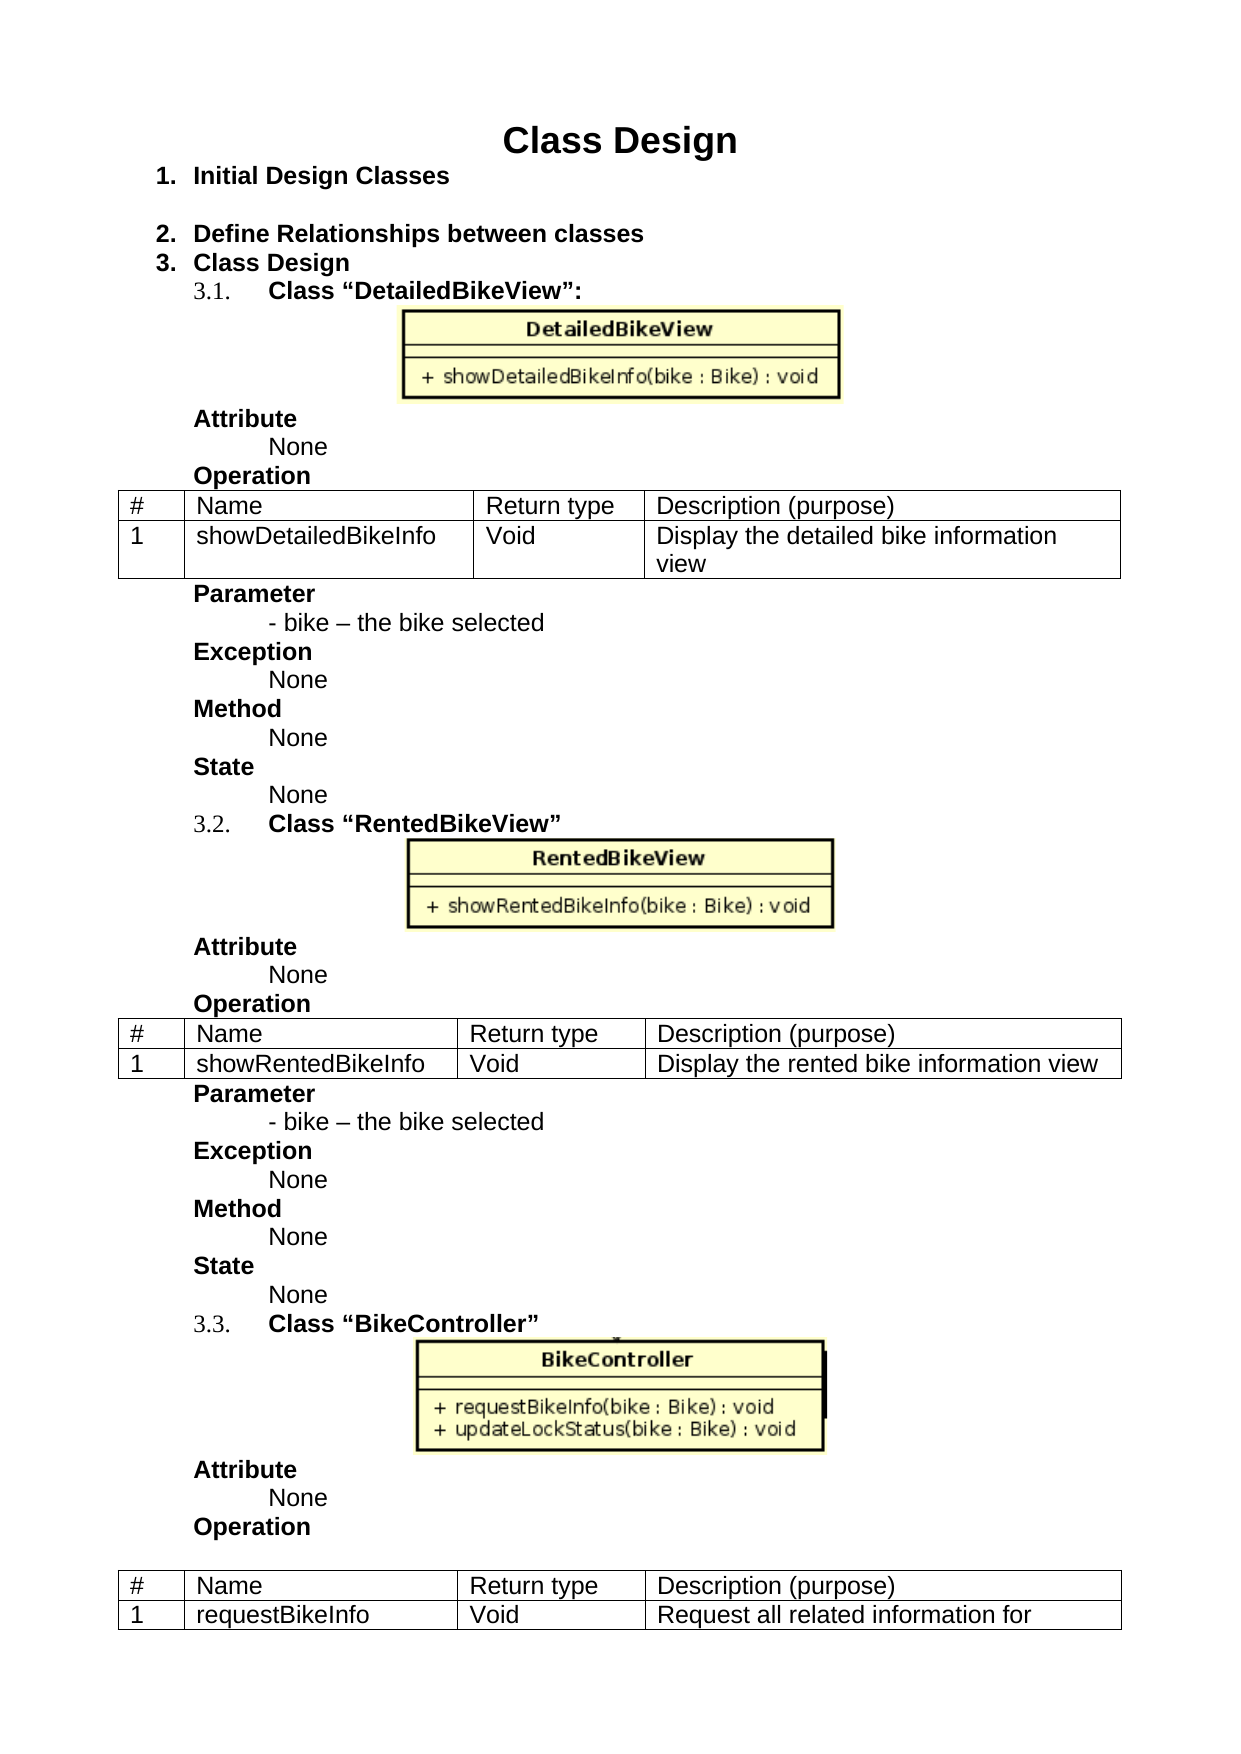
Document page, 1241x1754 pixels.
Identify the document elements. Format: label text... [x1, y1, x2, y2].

text Operation [118, 989, 1122, 1018]
text Parameter [118, 1079, 1122, 1107]
text Exception [118, 1136, 1122, 1165]
table_cell Display the rented bike information view [646, 1049, 1121, 1078]
text Attribute [118, 1455, 1122, 1483]
table_header Name [185, 1019, 457, 1048]
table_header # [119, 1571, 184, 1599]
list Class “DetailedBikeView”: [193, 276, 1122, 305]
table_cell 1 [119, 1049, 184, 1078]
table_header # [119, 1019, 184, 1048]
text - bike – the bike selected [118, 1107, 1122, 1136]
text None [118, 432, 1122, 461]
table_cell 1 [119, 1601, 184, 1629]
list Initial Design Classes [156, 161, 1122, 190]
text None [118, 1280, 1122, 1309]
text Attribute [118, 932, 1122, 961]
table_cell Request all related information for [646, 1601, 1121, 1629]
table_cell 1 [119, 521, 184, 578]
table_cell Void [458, 1601, 645, 1629]
list Define Relationships between classes [156, 219, 1122, 247]
text - bike – the bike selected [118, 608, 1122, 637]
text None [118, 1165, 1122, 1194]
table_header Return type [474, 491, 644, 519]
text Method [118, 1194, 1122, 1222]
table_header # [119, 491, 184, 519]
picture [413, 1337, 828, 1455]
table_cell Void [458, 1049, 645, 1078]
table_cell requestBikeInfo [185, 1601, 457, 1629]
text Operation [118, 1512, 1122, 1541]
list Class “RentedBikeView” [193, 809, 1122, 838]
table_header Name [185, 1571, 457, 1599]
text None [118, 723, 1122, 752]
text State [118, 1251, 1122, 1280]
text None [118, 961, 1122, 989]
table_header Return type [458, 1571, 645, 1599]
text Exception [118, 637, 1122, 665]
text Method [118, 694, 1122, 723]
table_header Description (purpose) [645, 491, 1120, 519]
picture [404, 838, 836, 932]
text Class Design [118, 118, 1122, 161]
text None [118, 1222, 1122, 1251]
text None [118, 1483, 1122, 1512]
text State [118, 752, 1122, 780]
list Class Design [156, 247, 1122, 276]
text None [118, 665, 1122, 694]
table_cell showRentedBikeInfo [185, 1049, 457, 1078]
table_header Return type [458, 1019, 645, 1048]
table_header Name [185, 491, 473, 519]
table_header Description (purpose) [646, 1571, 1121, 1599]
table_cell Display the detailed bike information view [645, 521, 1120, 578]
table_cell showDetailedBikeInfo [185, 521, 473, 578]
list Class “BikeController” [193, 1309, 1122, 1337]
text Operation [118, 461, 1122, 490]
text None [118, 780, 1122, 809]
text Attribute [118, 403, 1122, 432]
table_header Description (purpose) [646, 1019, 1121, 1048]
table_cell Void [474, 521, 644, 578]
picture [396, 305, 844, 404]
text Parameter [118, 579, 1122, 608]
